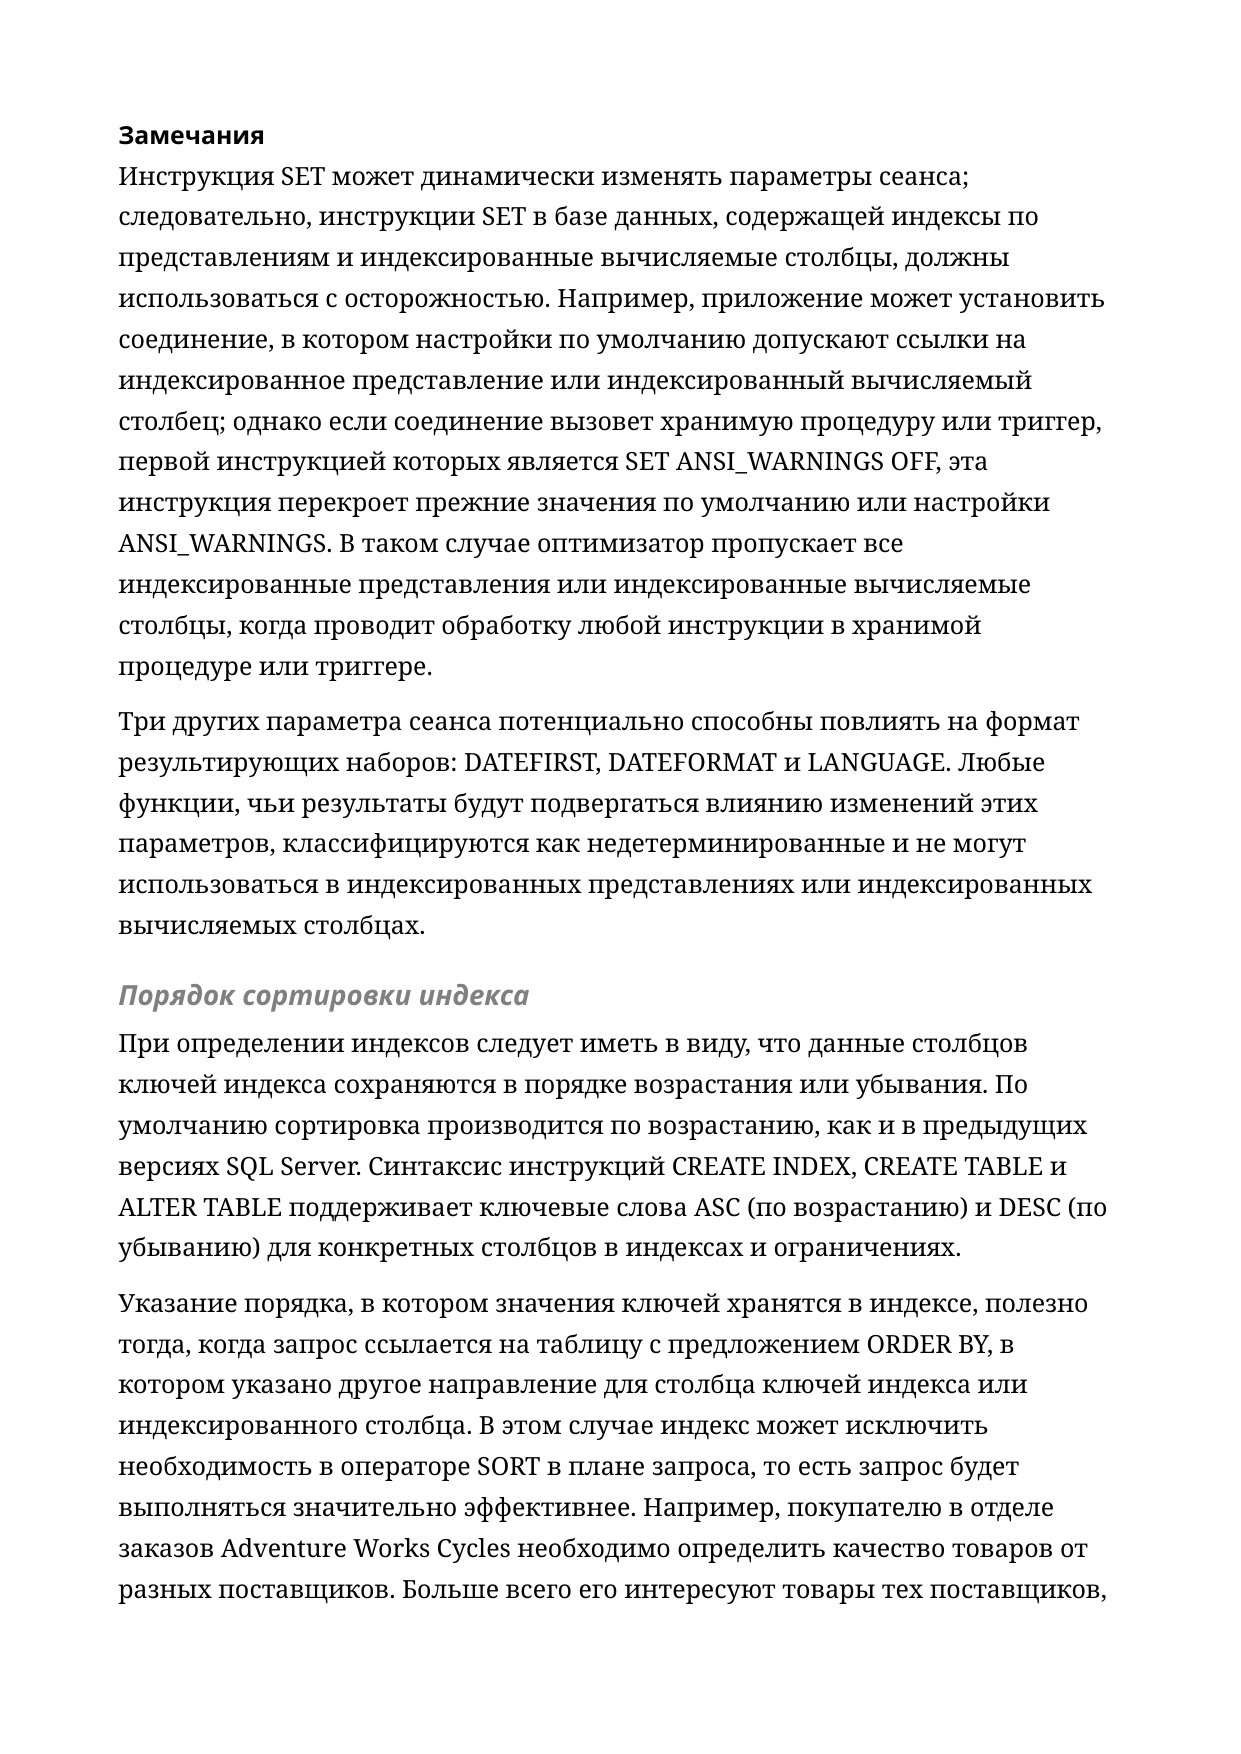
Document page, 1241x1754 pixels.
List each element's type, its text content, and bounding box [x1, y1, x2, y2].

text Три других параметра сеанса потенциально способны повлиять на формат результирующих наборов: DATEFIRST, DATEFORMAT и LANGUAGE. Любые функции, чьи результаты будут подвергаться влиянию изменений этих параметров, классифицируются как недетерминированные и не могут использоваться в индексированных представлениях или индексированных вычисляемых столбцах. [118, 703, 1122, 942]
text Инструкция SET может динамически изменять параметры сеанса; следовательно, инструкции SET в базе данных, содержащей индексы по представлениям и индексированные вычисляемые столбцы, должны использоваться с осторожностью. Например, приложение может установить соединение, в котором настройки по умолчанию допускают ссылки на индексированное представление или индексированный вычисляемый столбец; однако если соединение вызовет хранимую процедуру или триггер, первой инструкцией которых является SET ANSI_WARNINGS OFF, эта инструкция перекроет прежние значения по умолчанию или настройки ANSI_WARNINGS. В таком случае оптимизатор пропускает все индексированные представления или индексированные вычисляемые столбцы, когда проводит обработку любой инструкции в хранимой процедуре или триггере. [118, 158, 1122, 682]
subtitle Замечания [118, 118, 1122, 152]
text При определении индексов следует иметь в виду, что данные столбцов ключей индекса сохраняются в порядке возрастания или убывания. По умолчанию сортировка производится по возрастанию, как и в предыдущих версиях SQL Server. Синтаксис инструкций CREATE INDEX, CREATE TABLE и ALTER TABLE поддерживает ключевые слова ASC (по возрастанию) и DESC (по убыванию) для конкретных столбцов в индексах и ограничениях. [118, 1026, 1122, 1264]
text Указание порядка, в котором значения ключей хранятся в индексе, полезно тогда, когда запрос ссылается на таблицу с предложением ORDER BY, в котором указано другое направление для столбца ключей индекса или индексированного столбца. В этом случае индекс может исключить необходимость в операторе SORT в плане запроса, то есть запрос будет выполняться значительно эффективнее. Например, покупателю в отделе заказов Adventure Works Cycles необходимо определить качество товаров от разных поставщиков. Больше всего его интересуют товары тех поставщиков, [118, 1285, 1122, 1605]
subtitle Порядок сортировки индекса [118, 976, 1122, 1013]
